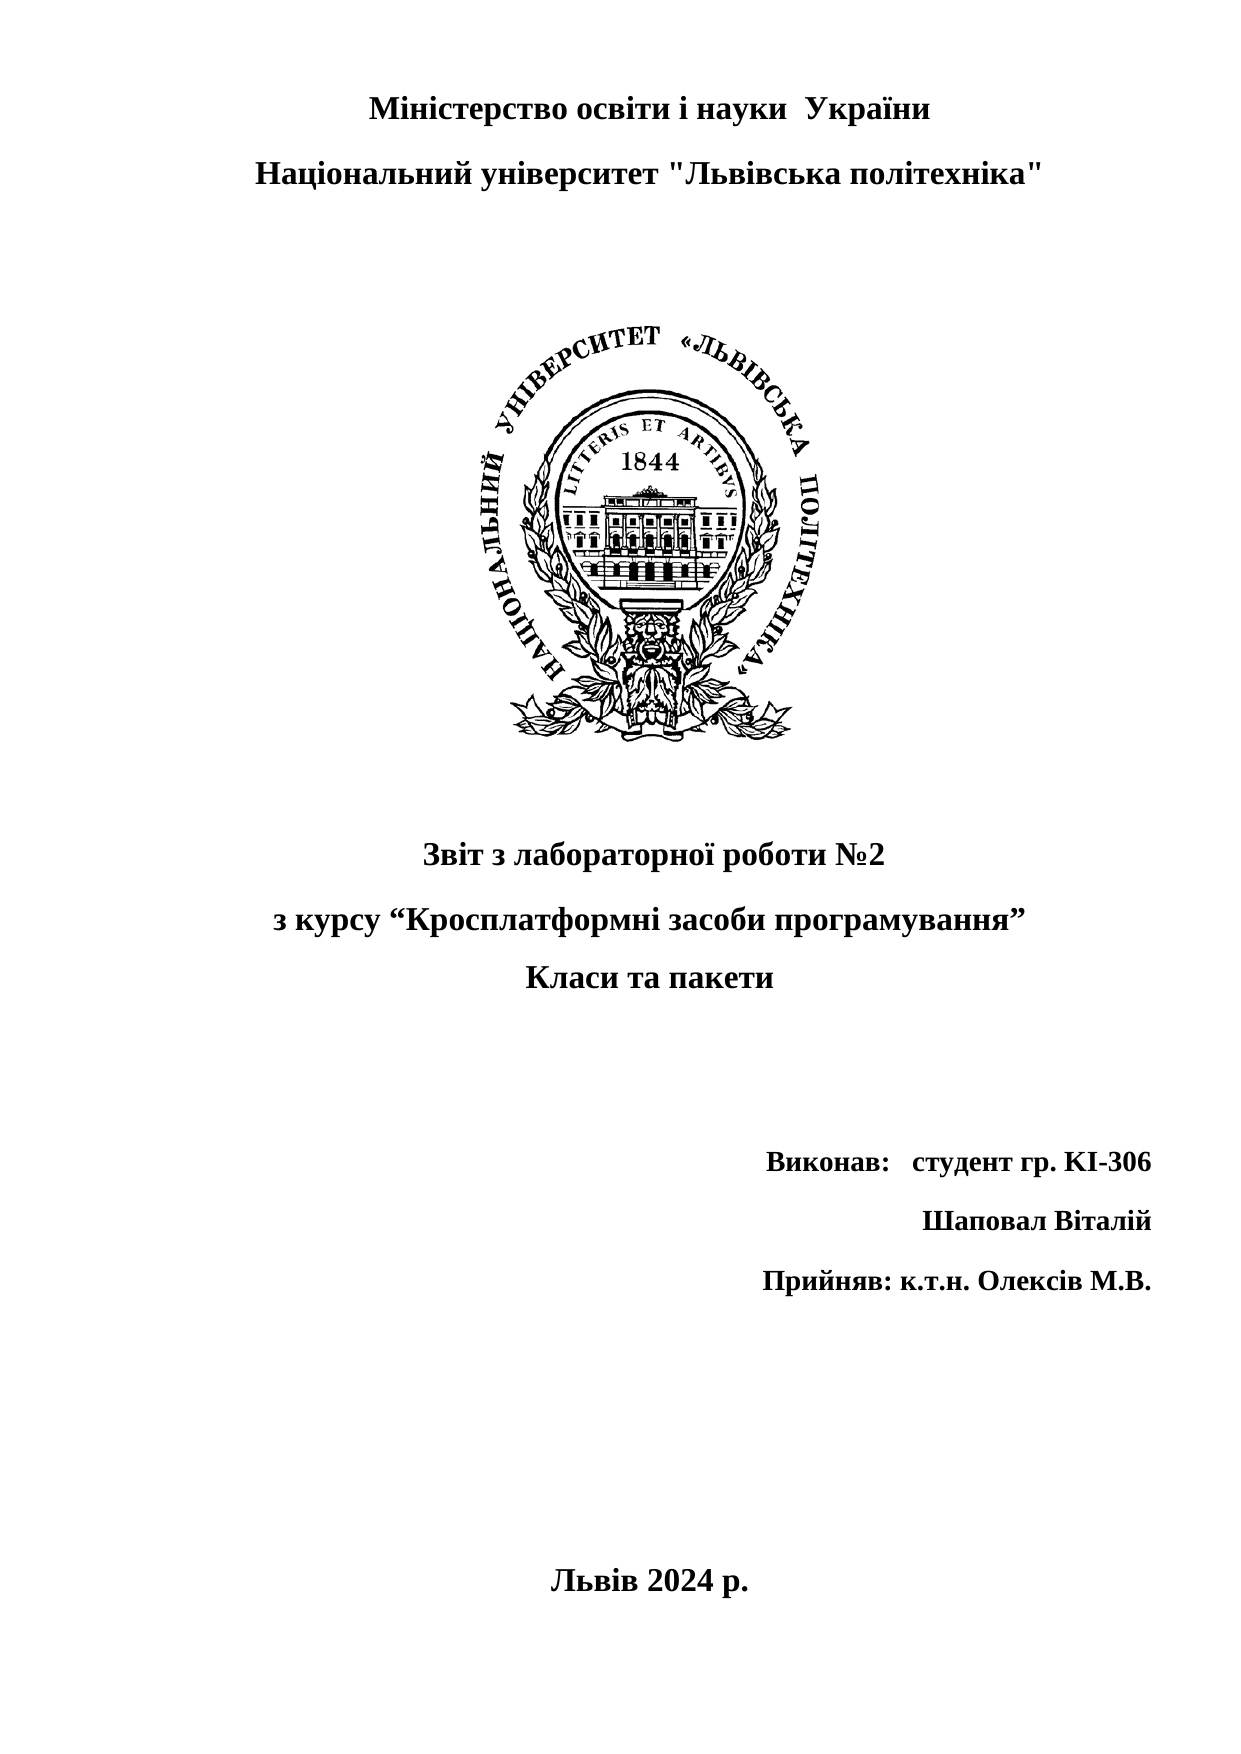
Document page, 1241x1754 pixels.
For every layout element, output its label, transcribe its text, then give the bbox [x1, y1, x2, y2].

picture [480, 326, 819, 744]
text Звіт з лабораторної роботи №2 [148, 834, 1152, 873]
text Виконав: студент гр. KІ-306 [148, 1144, 1152, 1178]
text Національний університет "Львівська політехніка" [148, 153, 1152, 192]
text Львів 2024 р. [148, 1560, 1152, 1598]
text Шаповал Віталій [148, 1203, 1152, 1237]
text Міністерство освіти і науки України [148, 88, 1152, 127]
text Прийняв: к.т.н. Олексів М.В. [148, 1263, 1152, 1296]
text Класи та пакети [148, 957, 1152, 995]
text з курсу “Кросплатформні засоби програмування” [148, 899, 1152, 938]
